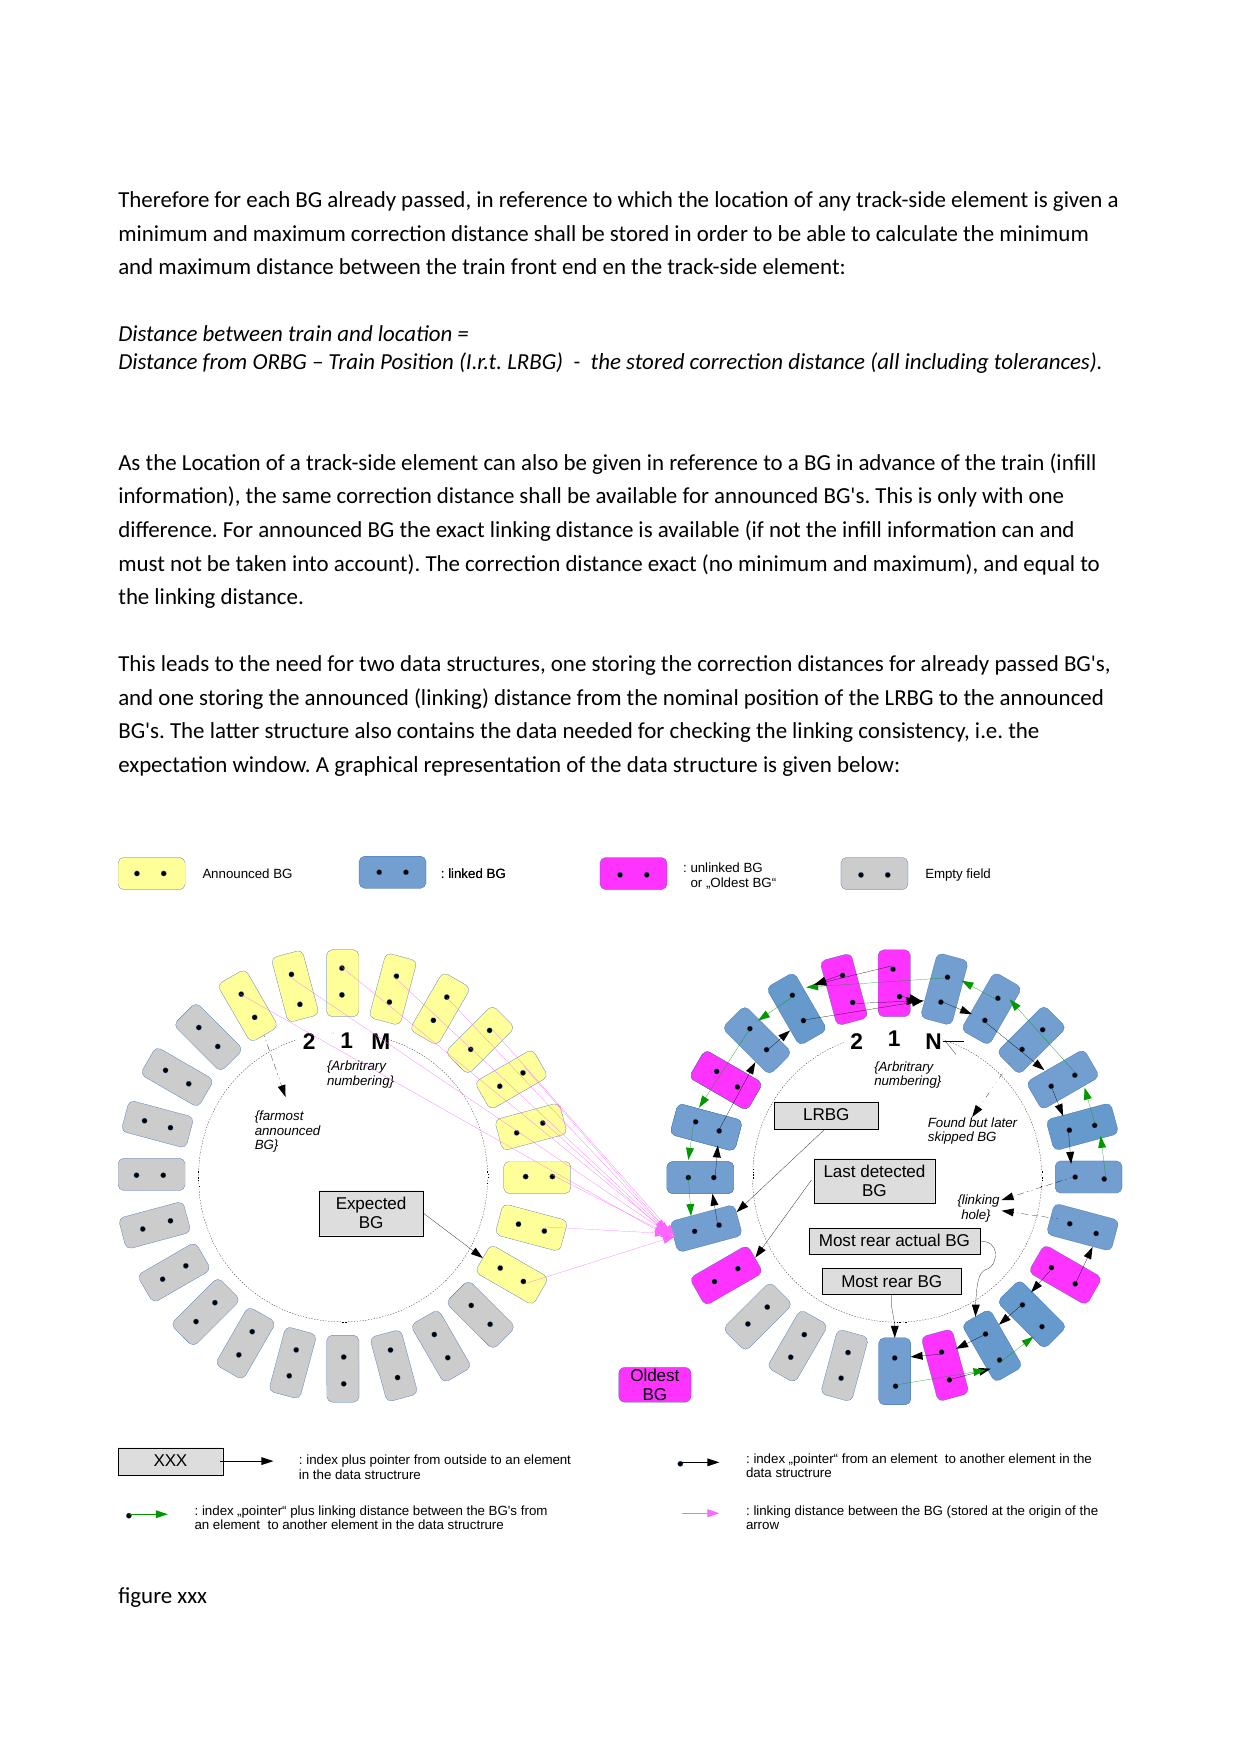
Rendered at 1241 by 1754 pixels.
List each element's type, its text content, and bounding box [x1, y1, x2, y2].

text Distance from ORBG – Train Position (I.r.t. LRBG) - the stored correction distance (all including tolerances). [118, 347, 1122, 375]
text Distance between train and location = [118, 319, 1122, 347]
text figure xxx [118, 1581, 1122, 1609]
text As the Location of a track-side element can also be given in reference to a BG in advance of the train (infill information), the same correction distance shall be available for announced BG's. This is only with one difference. For announced BG the exact linking distance is available (if not the infill information can and must not be taken into account). The correction distance exact (no minimum and maximum), and equal to the linking distance. [118, 448, 1122, 610]
table_cell Request to the driver to choose between: use the last phone number RBC-ID/phone number, use EIRENE short number, enter or validate RBC-ID/phone number [240, 965, 660, 1229]
text This leads to the need for two data structures, one storing the correction distances for already passed BG's, and one storing the announced (linking) distance from the nominal position of the LRBG to the announced BG's. The latter structure also contains the data needed for checking the linking consistency, i.e. the expectation window. A graphical representation of the data structure is given below: [118, 649, 1122, 778]
text Therefore for each BG already passed, in reference to which the location of any track-side element is given a minimum and maximum correction distance shall be stored in order to be able to calculate the minimum and maximum distance between the train front end en the track-side element: [118, 185, 1122, 280]
